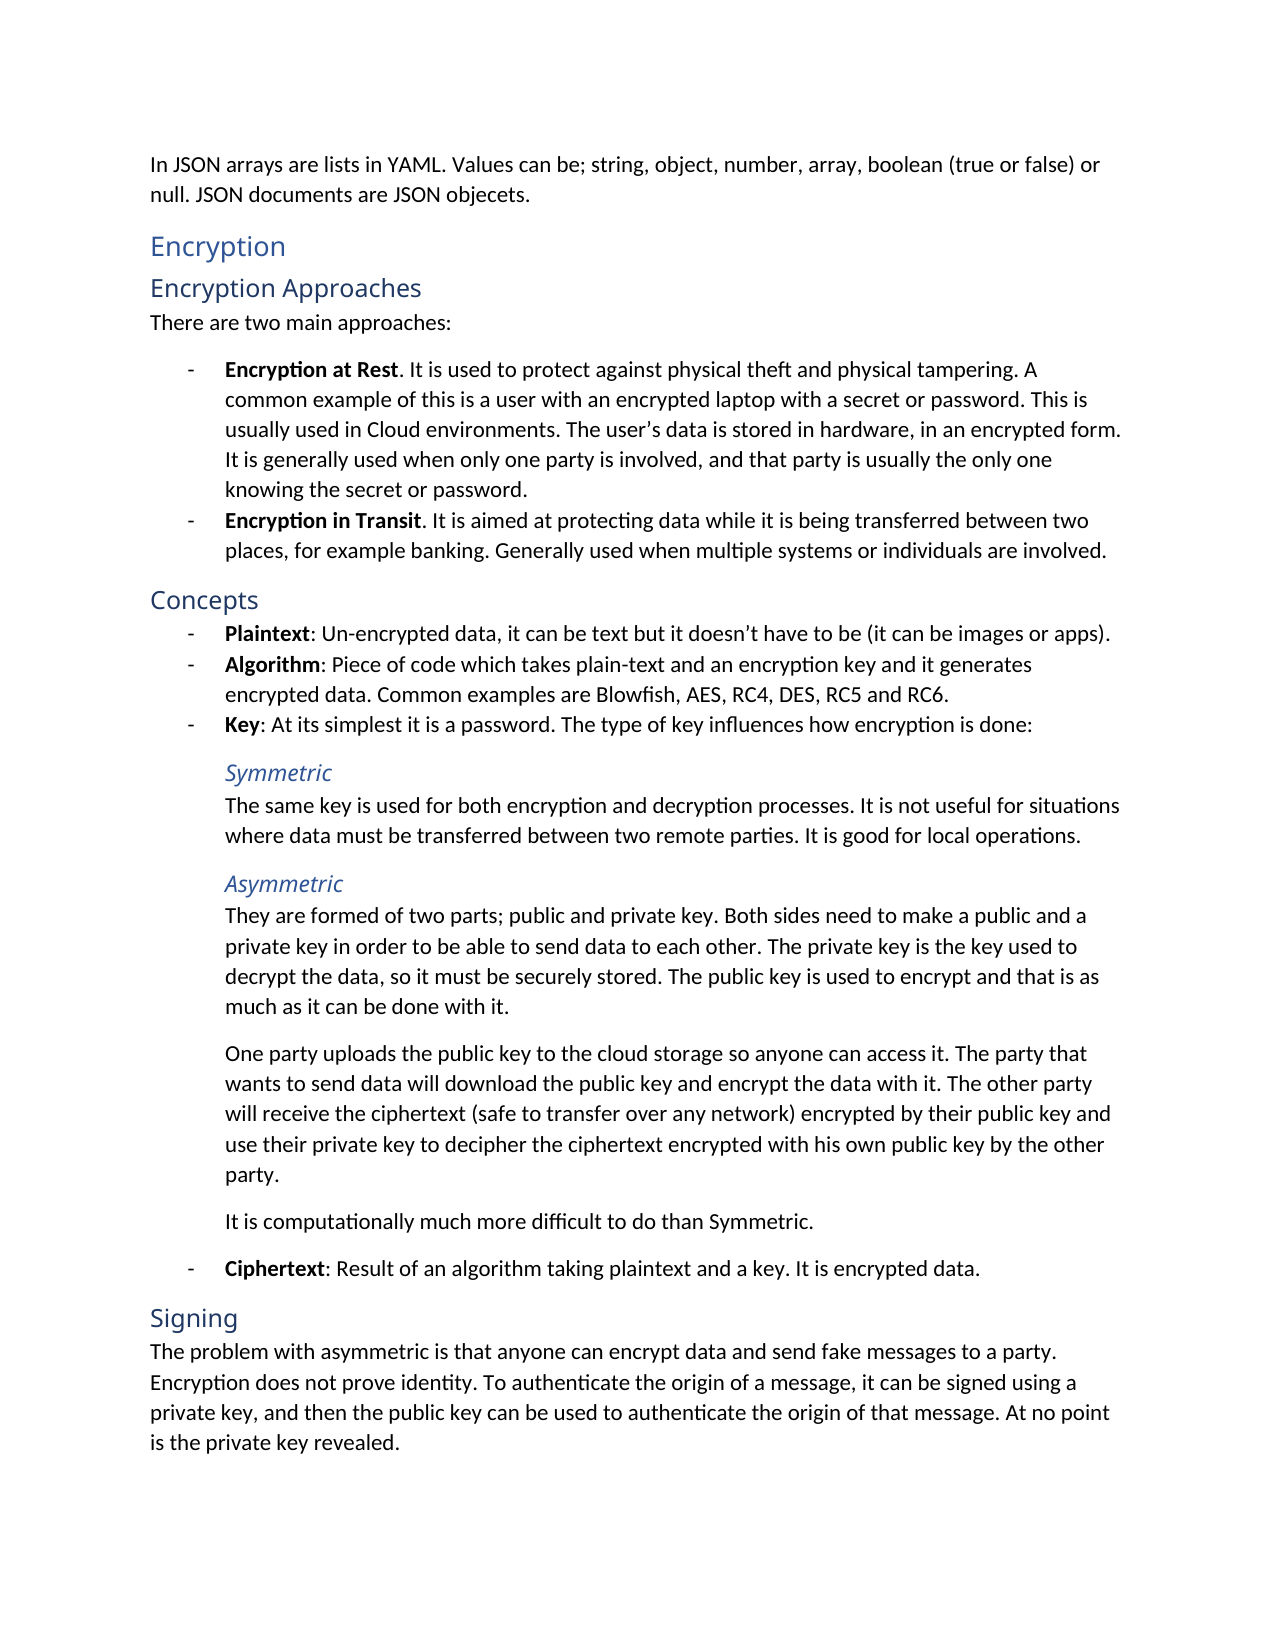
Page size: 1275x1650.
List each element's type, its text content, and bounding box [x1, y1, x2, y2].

subtitle Signing [150, 1301, 1125, 1335]
subtitle Encryption [150, 227, 1125, 264]
list It is generally used when only one party is involved, and that party is usually the only one knowing the secret or password. [225, 445, 1125, 503]
text They are formed of two parts; public and private key. Both sides need to make a public and a private key in order to be able to send data to each other. The private key is the key used to decrypt the data, so it must be securely stored. The public key is used to encrypt and that is as much as it can be done with it. [225, 902, 1125, 1020]
text The same key is used for both encryption and decryption processes. It is not useful for situations where data must be transferred between two remote parties. It is good for local operations. [225, 791, 1125, 849]
list Algorithm: Piece of code which takes plain-text and an encryption key and it generates encrypted data. Common examples are Blowfish, AES, RC4, DES, RC5 and RC6. [187, 650, 1125, 708]
list Encryption at Rest. It is used to protect against physical theft and physical tampering. A common example of this is a user with an encrypted laptop with a secret or password. This is usually used in Cloud environments. The user’s data is stored in hardware, in an encrypted form. [187, 355, 1125, 443]
text One party uploads the public key to the cloud storage so anyone can access it. The party that wants to send data will download the public key and encrypt the data with it. The other party will receive the ciphertext (safe to transfer over any network) encrypted by their public key and use their private key to decipher the ciphertext encrypted with his own public key by the other party. [225, 1039, 1125, 1188]
list Plaintext: Un-encrypted data, it can be text but it doesn’t have to be (it can be images or apps). [187, 619, 1125, 648]
list Key: At its simplest it is a password. The type of key influences how encryption is done: [187, 710, 1125, 738]
subtitle Asymmetric [225, 868, 1125, 899]
text There are two main approaches: [150, 308, 1125, 336]
text It is computationally much more difficult to do than Symmetric. [225, 1207, 1125, 1235]
subtitle Concepts [150, 583, 1125, 617]
subtitle Symmetric [225, 757, 1125, 788]
list Ciphertext: Result of an algorithm taking plaintext and a key. It is encrypted data. [187, 1254, 1125, 1282]
subtitle Encryption Approaches [150, 271, 1125, 305]
text The problem with asymmetric is that anyone can encrypt data and send fake messages to a party. Encryption does not prove identity. To authenticate the origin of a message, it can be signed using a private key, and then the public key can be used to authenticate the origin of that message. At no point is the private key revealed. [150, 1337, 1125, 1456]
list Encryption in Transit. It is aimed at protecting data while it is being transferred between two places, for example banking. Generally used when multiple systems or individuals are involved. [187, 506, 1125, 564]
text In JSON arrays are lists in YAML. Values can be; string, object, number, array, boolean (true or false) or null. JSON documents are JSON objecets. [150, 150, 1125, 208]
